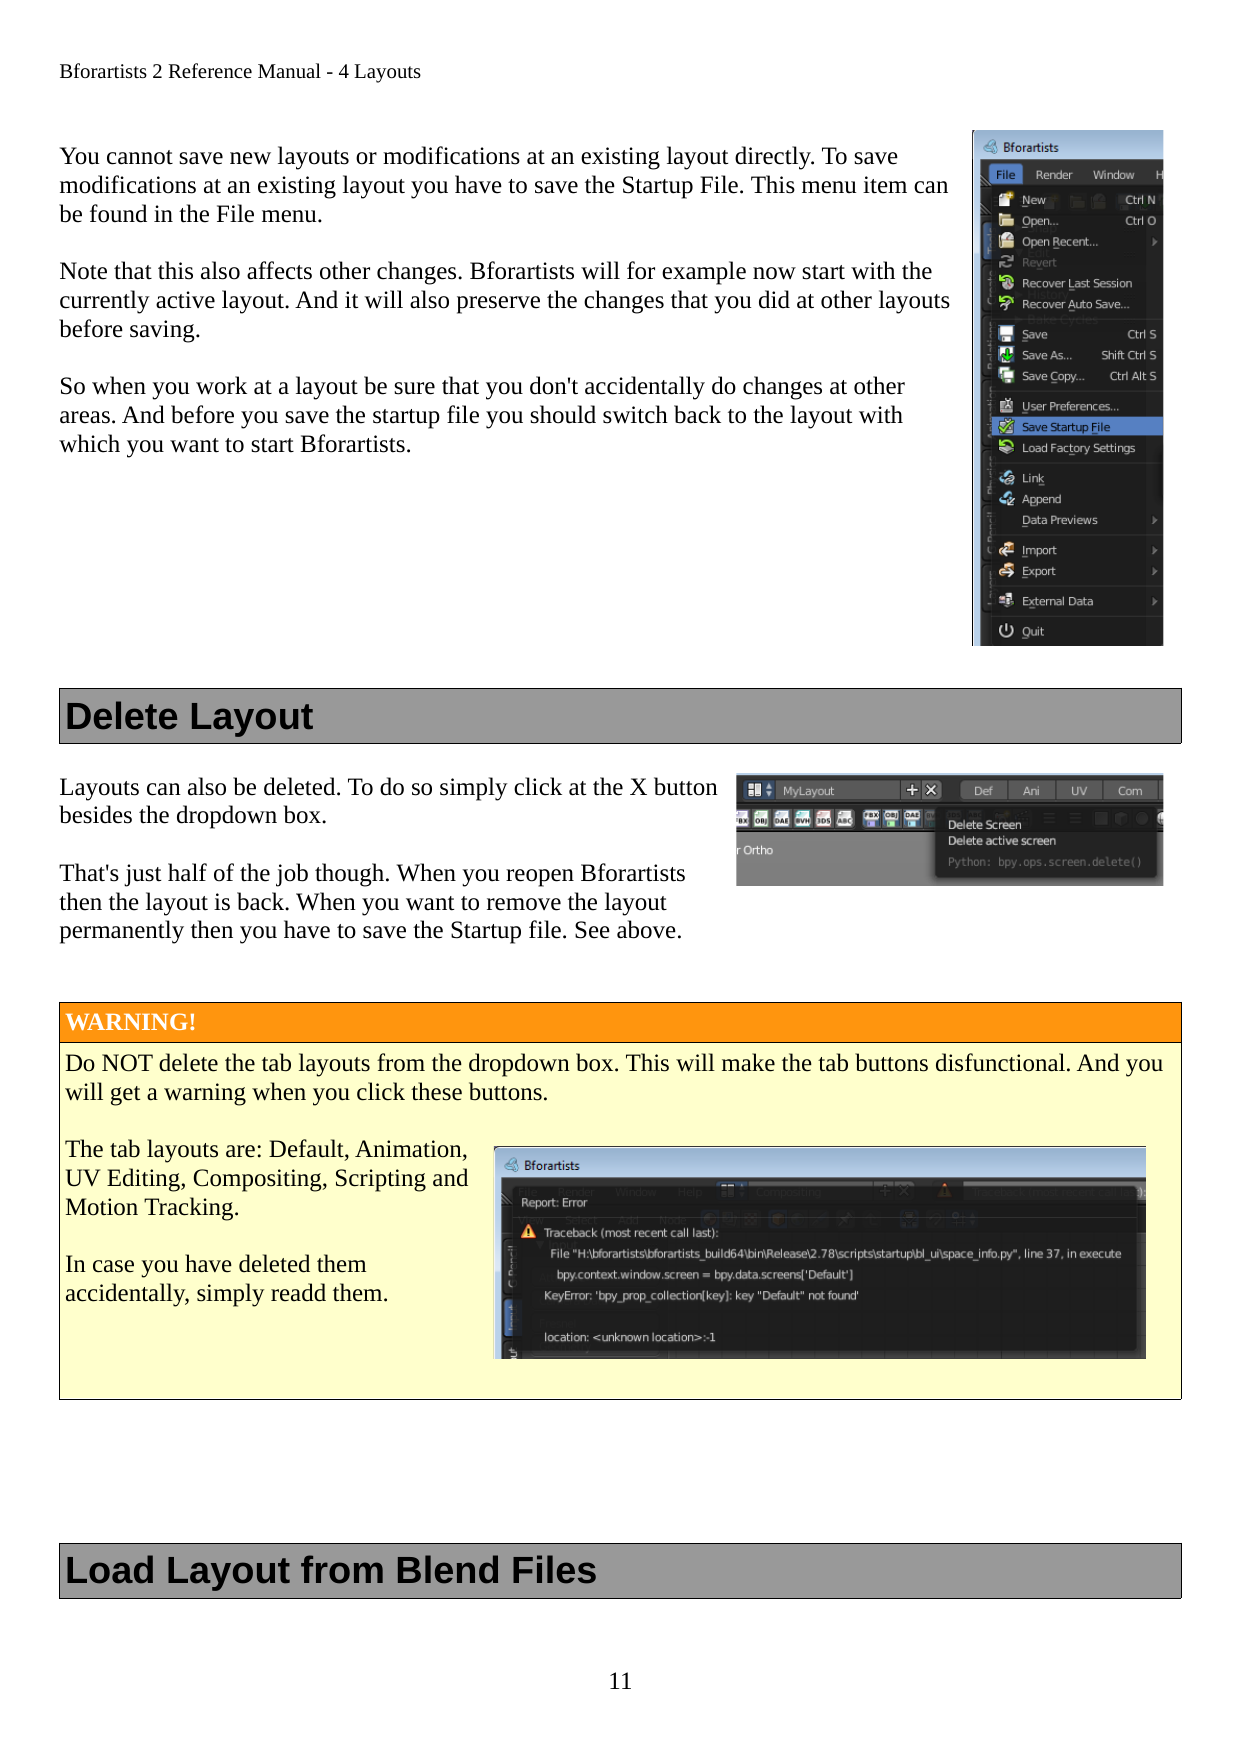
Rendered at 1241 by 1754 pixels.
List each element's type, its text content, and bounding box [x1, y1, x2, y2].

table_header Delete Layout [60, 689, 1181, 743]
table_cell Do NOT delete the tab layouts from the dropdown box. This will make the tab buttons disfunctional. And you will get a warning when you click these buttons. The tab layouts are: Default, Animation, UV Editing, Compositing, Scripting and Motion Tracking. In case you have deleted them accidentally, simply readd them. [60, 1043, 1181, 1398]
text That's just half of the job though. When you reopen Bforartists then the layout is back. When you want to remove the layout permanently then you have to save the Startup file. See above. [59, 858, 1181, 944]
picture [972, 130, 1164, 646]
text You cannot save new layouts or modifications at an existing layout directly. To save modifications at an existing layout you have to save the Startup File. This menu item can be found in the File menu. [59, 113, 1181, 228]
text Layouts can also be deleted. To do so simply click at the X button besides the dropdown box. [59, 744, 1181, 829]
text So when you work at a layout be sure that you don't accidentally do changes at other areas. And before you save the startup file you should switch back to the layout with which you want to start Bforartists. [59, 371, 972, 458]
table_header WARNING! [60, 1003, 1181, 1042]
picture [493, 1146, 1146, 1359]
picture [736, 773, 1164, 886]
text Note that this also affects other changes. Bforartists will for example now start with the currently active layout. And it will also preserve the changes that you did at other layouts before saving. [59, 256, 972, 343]
table_header Load Layout from Blend Files [60, 1544, 1181, 1598]
